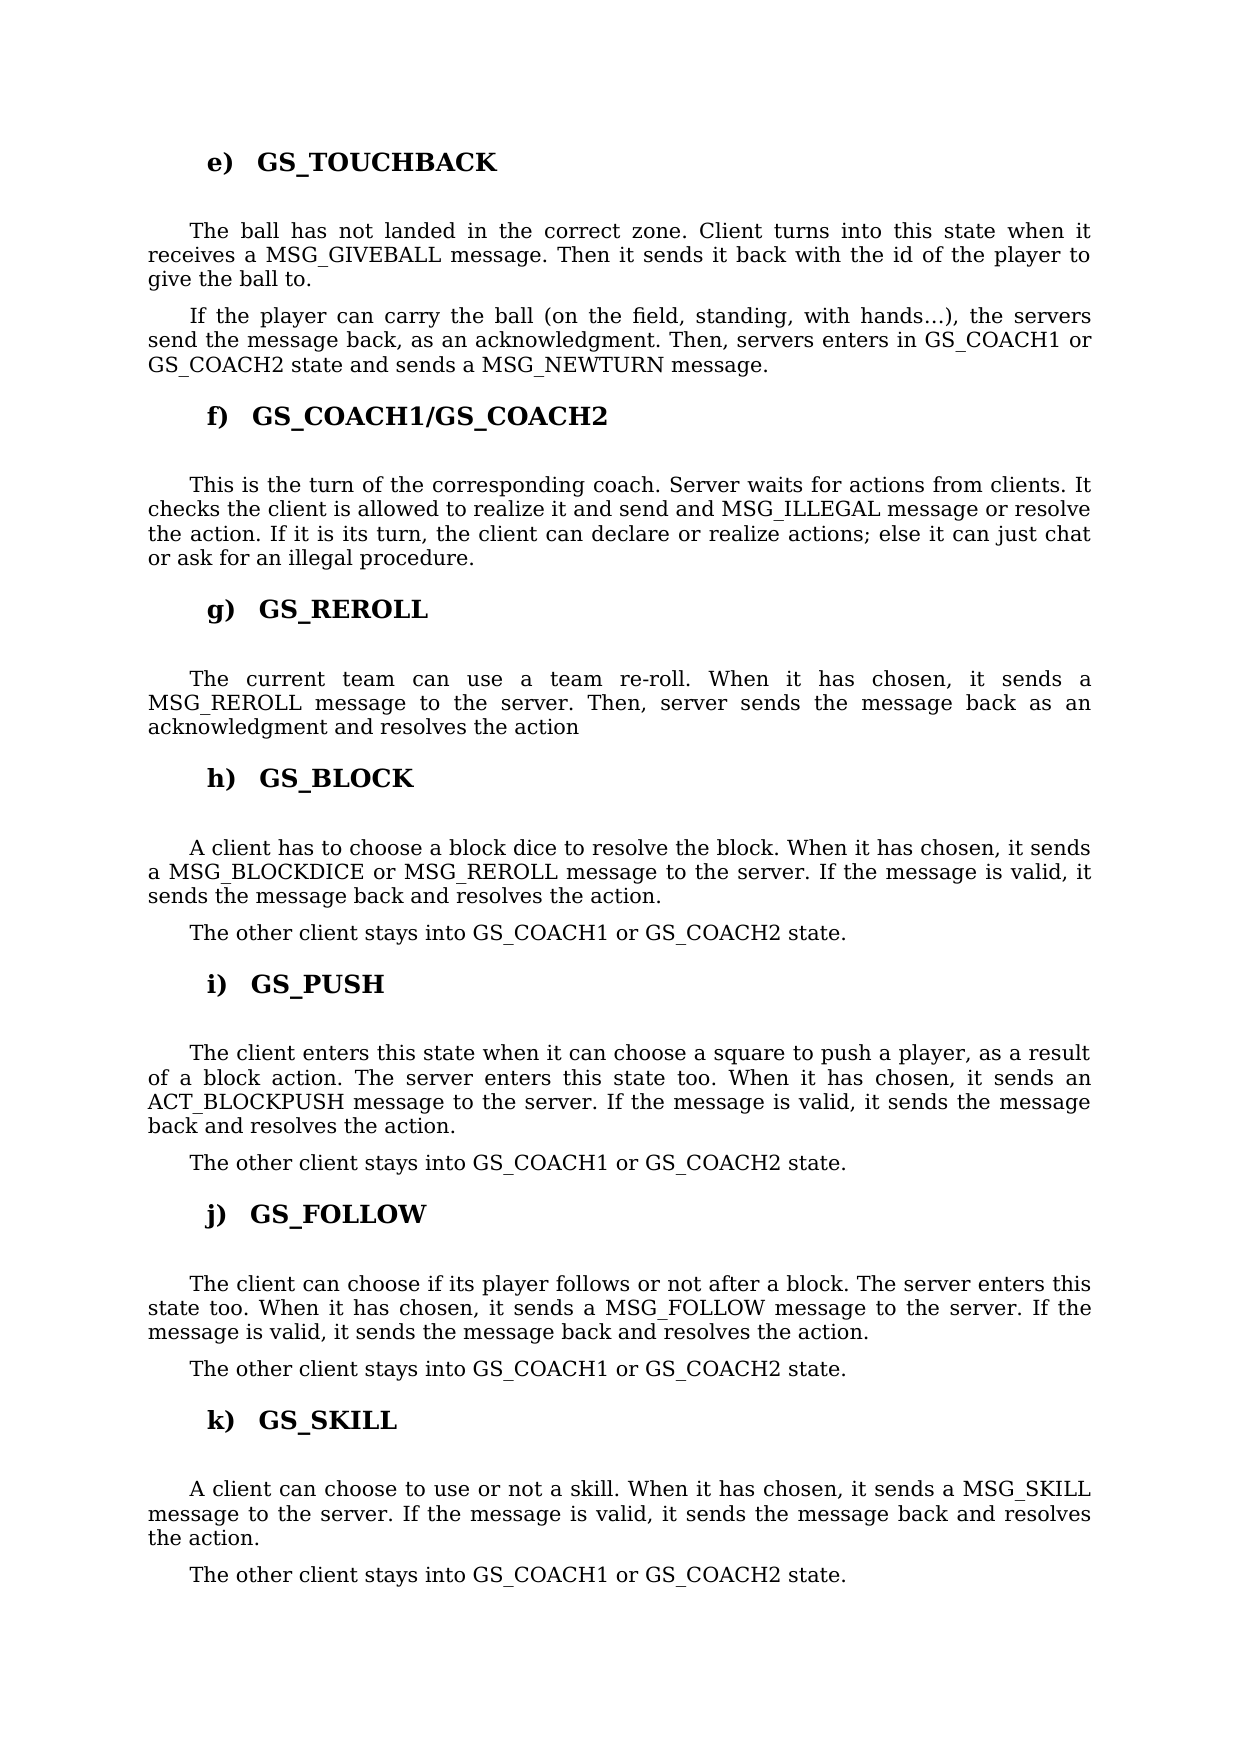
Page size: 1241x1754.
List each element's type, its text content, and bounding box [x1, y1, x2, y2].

subtitle GS_REROLL [148, 595, 1092, 625]
text The other client stays into GS_COACH1 or GS_COACH2 state. [148, 921, 1092, 945]
text A client can choose to use or not a skill. When it has chosen, it sends a MSG_SKILL message to the server. If the message is valid, it sends the message back and resolves the action. [148, 1477, 1092, 1550]
subtitle GS_TOUCHBACK [148, 148, 1092, 177]
text The other client stays into GS_COACH1 or GS_COACH2 state. [148, 1357, 1092, 1381]
text The current team can use a team re-roll. When it has chosen, it sends a MSG_REROLL message to the server. Then, server sends the message back as an acknowledgment and resolves the action [148, 667, 1092, 739]
text If the player can carry the ball (on the field, standing, with hands…), the servers send the message back, as an acknowledgment. Then, servers enters in GS_COACH1 or GS_COACH2 state and sends a MSG_NEWTURN message. [148, 304, 1092, 377]
text The ball has not landed in the correct zone. Client turns into this state when it receives a MSG_GIVEBALL message. Then it sends it back with the id of the player to give the ball to. [148, 219, 1092, 292]
subtitle GS_FOLLOW [148, 1200, 1092, 1230]
subtitle GS_COACH1/GS_COACH2 [148, 402, 1092, 431]
text The other client stays into GS_COACH1 or GS_COACH2 state. [148, 1563, 1092, 1587]
text The client can choose if its player follows or not after a block. The server enters this state too. When it has chosen, it sends a MSG_FOLLOW message to the server. If the message is valid, it sends the message back and resolves the action. [148, 1272, 1092, 1344]
subtitle GS_SKILL [148, 1406, 1092, 1436]
subtitle GS_BLOCK [148, 764, 1092, 794]
text The other client stays into GS_COACH1 or GS_COACH2 state. [148, 1151, 1092, 1175]
subtitle GS_PUSH [148, 970, 1092, 999]
text This is the turn of the corresponding coach. Server waits for actions from clients. It checks the client is allowed to realize it and send and MSG_ILLEGAL message or resolve the action. If it is its turn, the client can declare or realize actions; else it can just chat or ask for an illegal procedure. [148, 473, 1092, 570]
text A client has to choose a block dice to resolve the block. When it has chosen, it sends a MSG_BLOCKDICE or MSG_REROLL message to the server. If the message is valid, it sends the message back and resolves the action. [148, 836, 1092, 908]
text The client enters this state when it can choose a square to push a player, as a result of a block action. The server enters this state too. When it has chosen, it sends an ACT_BLOCKPUSH message to the server. If the message is valid, it sends the message back and resolves the action. [148, 1041, 1092, 1138]
